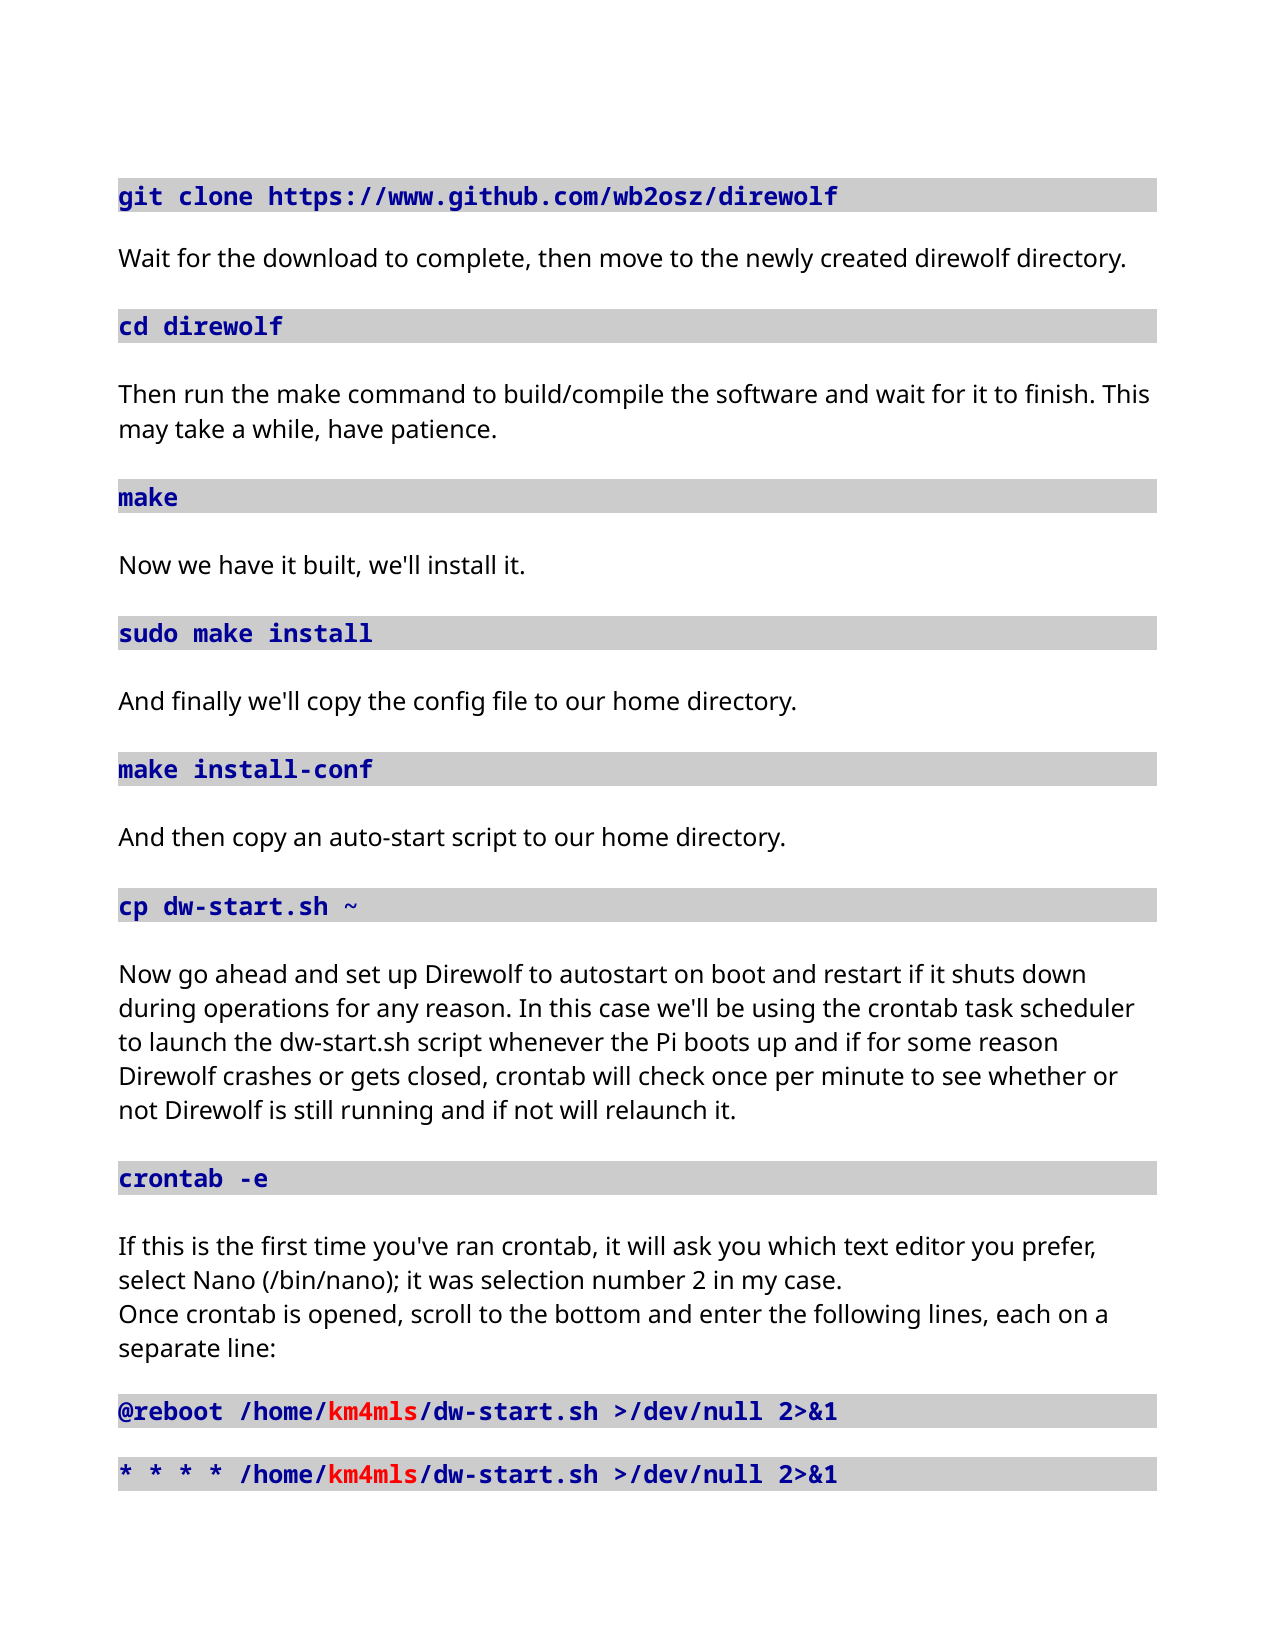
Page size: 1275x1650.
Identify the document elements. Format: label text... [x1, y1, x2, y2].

text @reboot /home/km4mls/dw-start.sh >/dev/null 2>&1 [118, 1394, 1157, 1428]
text If this is the first time you've ran crontab, it will ask you which text editor you prefer, select Nano (/bin/nano); it was selection number 2 in my case. [118, 1229, 1157, 1297]
text Then run the make command to build/compile the software and wait for it to finish. This may take a while, have patience. [118, 377, 1157, 445]
text Now go ahead and set up Direwolf to autostart on boot and restart if it shuts down during operations for any reason. In this case we'll be using the crontab task scheduler to launch the dw-start.sh script whenever the Pi boots up and if for some reason Direwolf crashes or gets closed, crontab will check once per minute to see whether or not Direwolf is still running and if not will relaunch it. [118, 956, 1157, 1127]
text And then copy an auto-start script to our home directory. [118, 820, 1157, 854]
text Wait for the download to complete, then move to the newly created direwolf directory. [118, 241, 1157, 275]
text make [118, 479, 1157, 513]
text Now we have it built, we'll install it. [118, 547, 1157, 582]
text And finally we'll copy the config file to our home directory. [118, 684, 1157, 718]
text git clone https://www.github.com/wb2osz/direwolf [118, 178, 1157, 212]
text cd direwolf [118, 309, 1157, 343]
text crontab -e [118, 1161, 1157, 1195]
text cp dw-start.sh ~ [118, 888, 1157, 922]
text sudo make install [118, 616, 1157, 650]
text * * * * /home/km4mls/dw-start.sh >/dev/null 2>&1 [118, 1457, 1157, 1491]
text make install-conf [118, 752, 1157, 786]
text Once crontab is opened, scroll to the bottom and enter the following lines, each on a separate line: [118, 1297, 1157, 1365]
